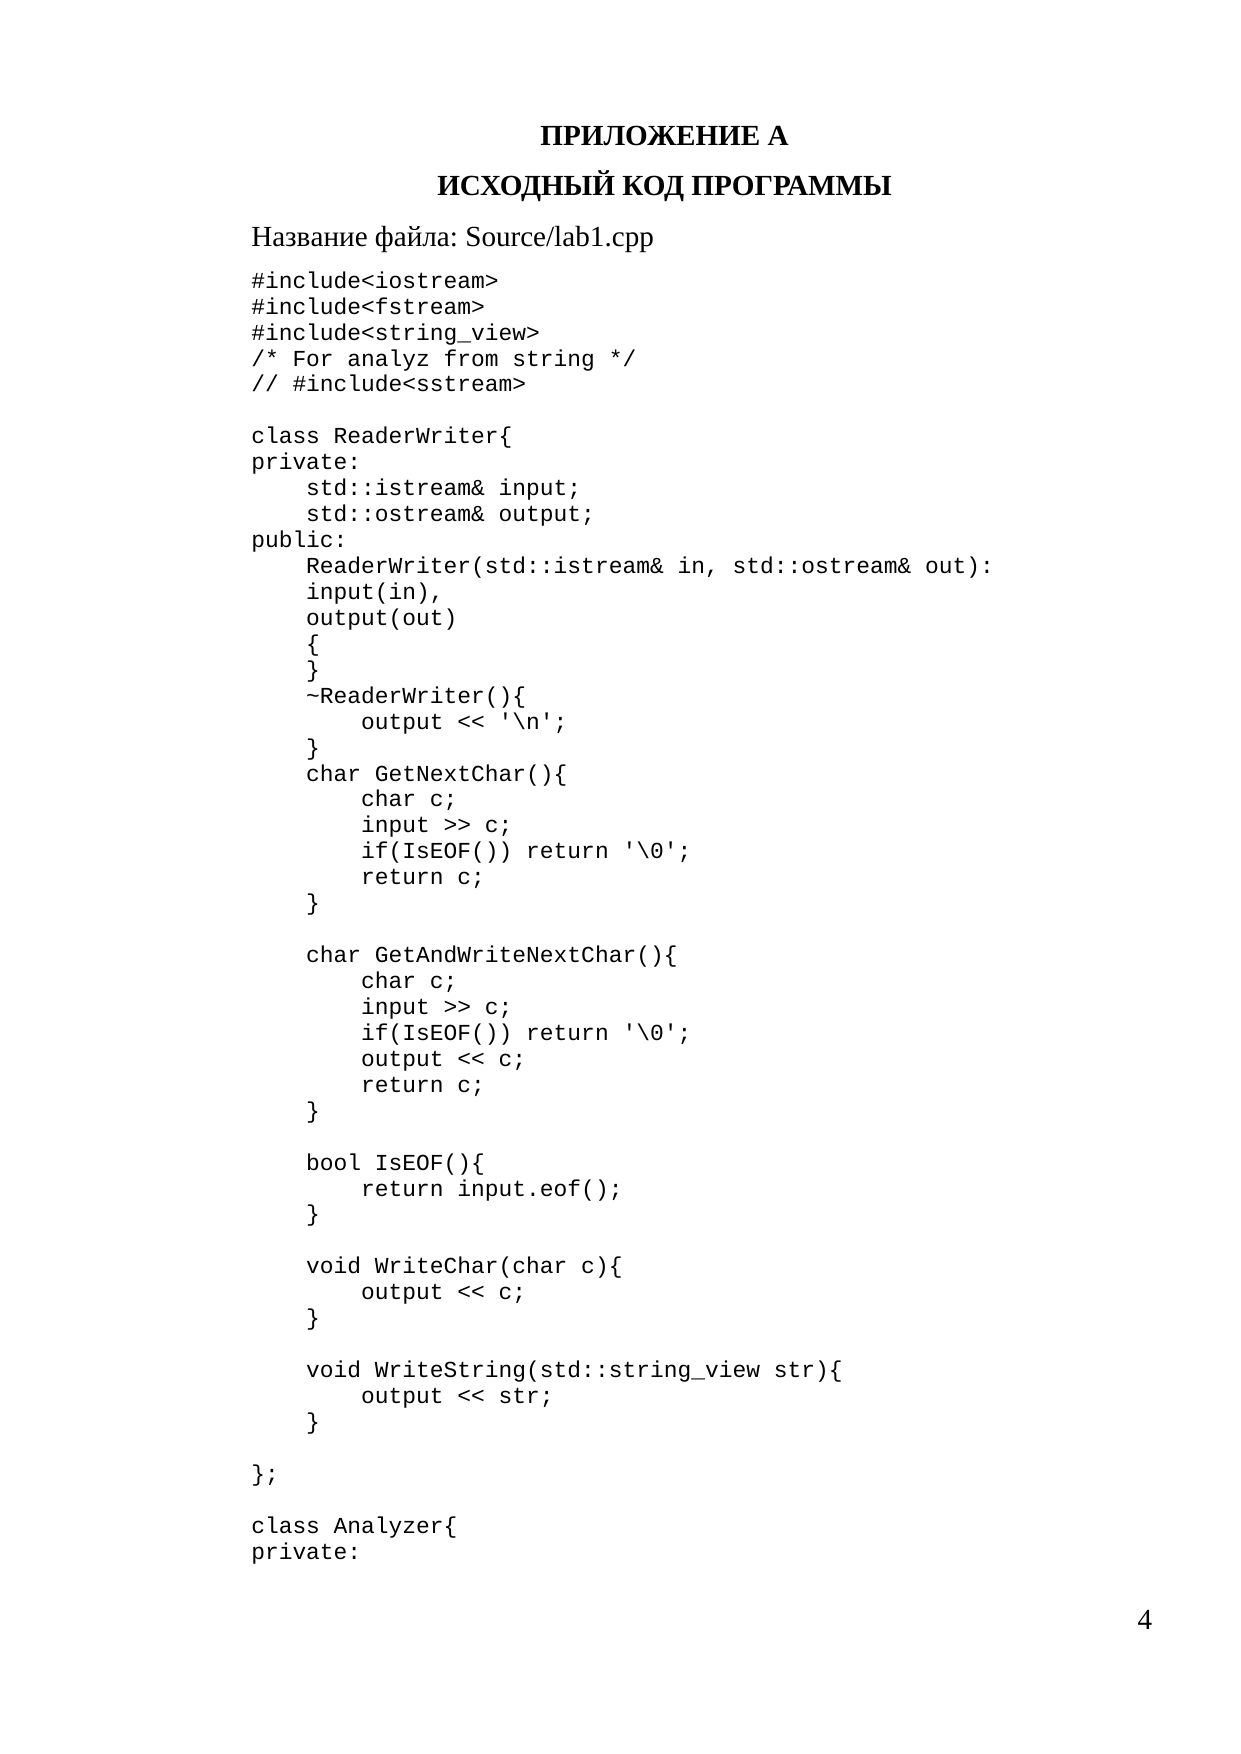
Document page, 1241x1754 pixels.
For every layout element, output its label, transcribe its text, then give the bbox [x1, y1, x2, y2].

text } [177, 658, 1152, 684]
text }; [177, 1462, 1152, 1488]
text char c; [177, 788, 1152, 814]
text Название файла: Source/lab1.cpp [177, 219, 1152, 252]
text input(in), [177, 580, 1152, 606]
text } [177, 1099, 1152, 1125]
text return c; [177, 1073, 1152, 1099]
text output << c; [177, 1047, 1152, 1073]
text void WriteChar(char c){ [177, 1255, 1152, 1281]
text output << str; [177, 1384, 1152, 1410]
text char GetNextChar(){ [177, 762, 1152, 788]
text void WriteString(std::string_view str){ [177, 1358, 1152, 1384]
text public: [177, 528, 1152, 554]
text } [177, 1203, 1152, 1229]
text char c; [177, 969, 1152, 995]
text if(IsEOF()) return '\0'; [177, 1021, 1152, 1047]
text return input.eof(); [177, 1177, 1152, 1203]
subtitle Приложение А Исходный код программы [177, 118, 1152, 202]
text bool IsEOF(){ [177, 1151, 1152, 1177]
text ReaderWriter(std::istream& in, std::ostream& out): [177, 554, 1152, 580]
text #include<fstream> [177, 295, 1152, 321]
text #include<iostream> [177, 269, 1152, 295]
text if(IsEOF()) return '\0'; [177, 840, 1152, 866]
text // #include<sstream> [177, 373, 1152, 399]
text char GetAndWriteNextChar(){ [177, 943, 1152, 969]
text output << '\n'; [177, 710, 1152, 736]
text return c; [177, 866, 1152, 892]
text output(out) [177, 606, 1152, 632]
text class Analyzer{ [177, 1514, 1152, 1540]
text } [177, 736, 1152, 762]
text input >> c; [177, 995, 1152, 1021]
text std::ostream& output; [177, 502, 1152, 528]
text std::istream& input; [177, 477, 1152, 502]
text } [177, 892, 1152, 917]
text class ReaderWriter{ [177, 425, 1152, 451]
text /* For analyz from string */ [177, 347, 1152, 373]
text private: [177, 451, 1152, 477]
text { [177, 632, 1152, 658]
text output << c; [177, 1281, 1152, 1307]
text } [177, 1410, 1152, 1436]
text } [177, 1307, 1152, 1332]
text input >> c; [177, 814, 1152, 840]
text #include<string_view> [177, 321, 1152, 347]
text ~ReaderWriter(){ [177, 684, 1152, 710]
text private: [177, 1540, 1152, 1566]
